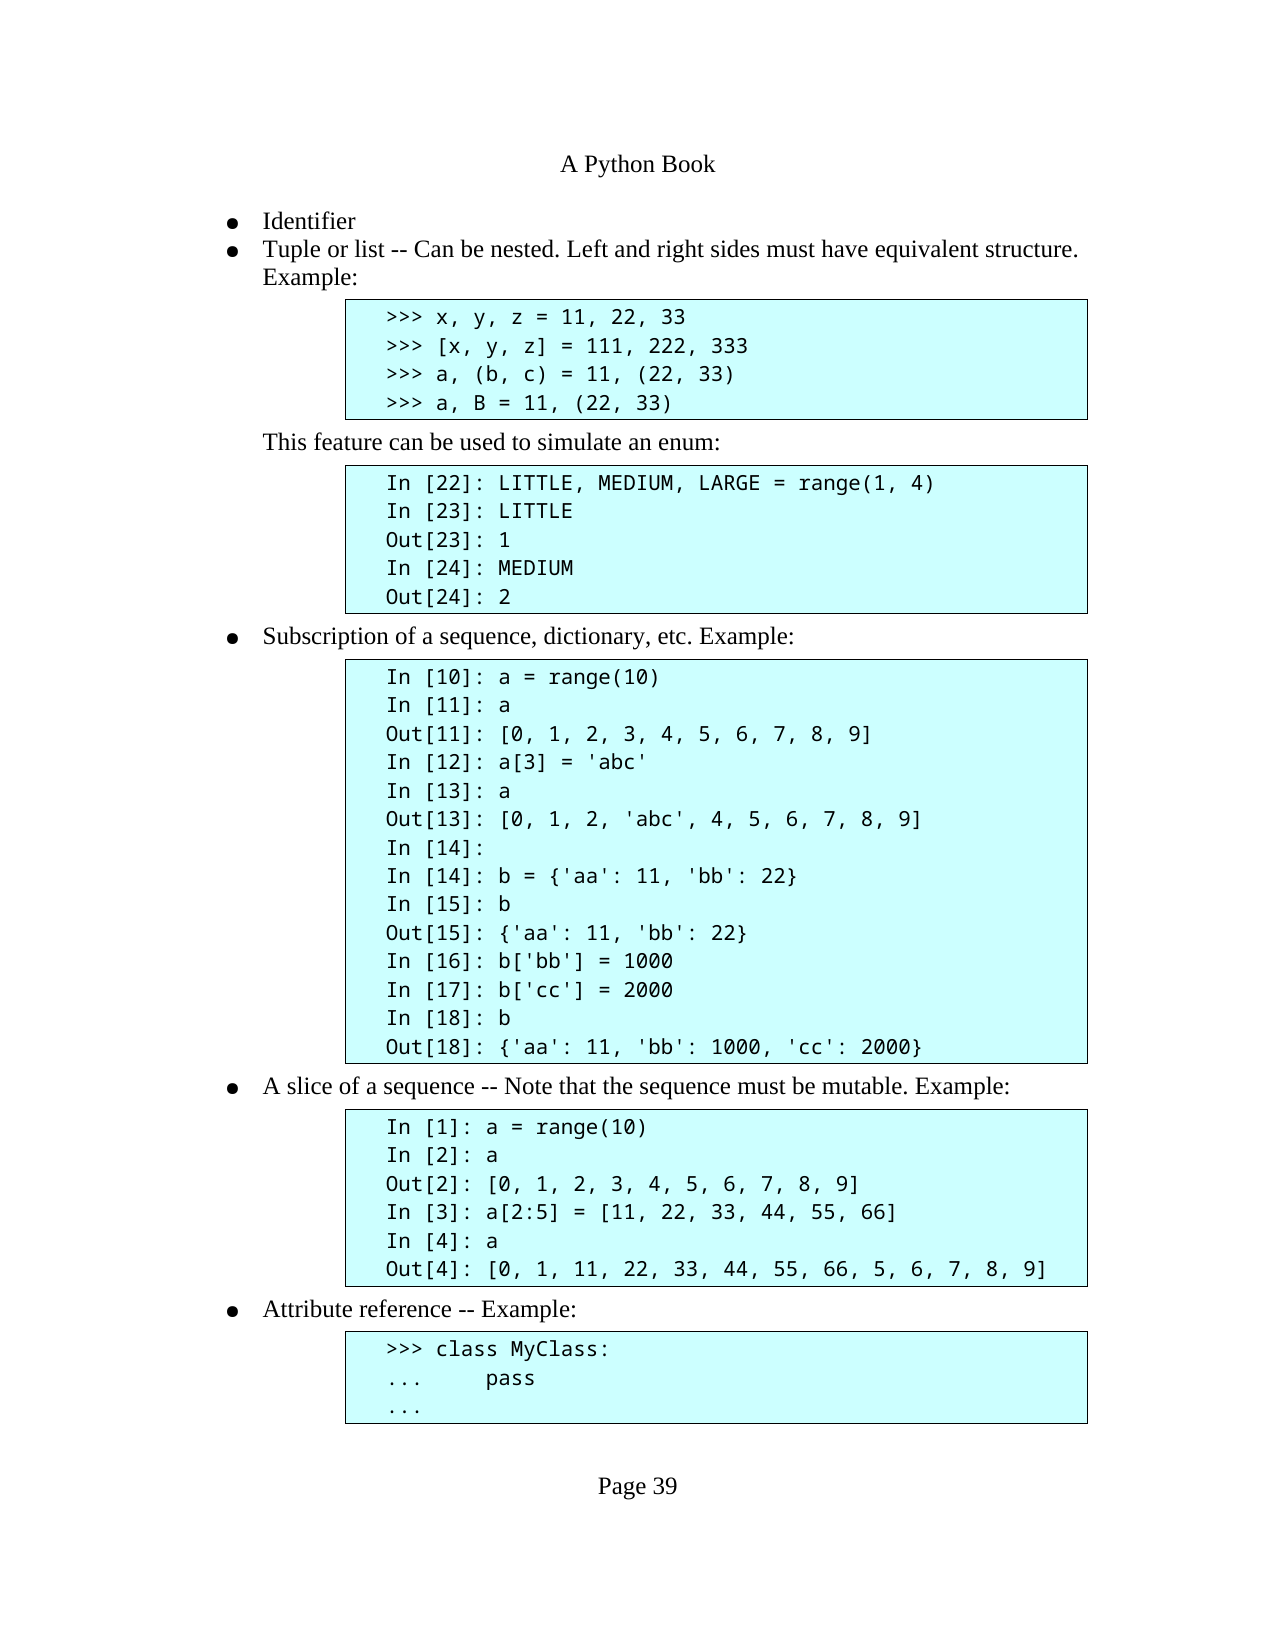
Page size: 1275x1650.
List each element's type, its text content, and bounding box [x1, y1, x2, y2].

list A slice of a sequence -- Note that the sequence must be mutable. Example: [225, 1072, 1087, 1100]
list In [22]: LITTLE, MEDIUM, LARGE = range(1, 4) In [23]: LITTLE Out[23]: 1 In [24]: MEDIUM Out[24]: 2 [346, 466, 1087, 613]
list >>> class MyClass: ... pass ... [346, 1332, 1087, 1423]
list Subscription of a sequence, dictionary, etc. Example: [225, 622, 1087, 650]
list >>> x, y, z = 11, 22, 33 >>> [x, y, z] = 111, 222, 333 >>> a, (b, c) = 11, (22, 33) >>> a, B = 11, (22, 33) [346, 300, 1087, 419]
list Tuple or list -- Can be nested. Left and right sides must have equivalent structure. Example: [225, 235, 1087, 290]
list Attribute reference -- Example: [225, 1295, 1087, 1322]
list Identifier [225, 207, 1087, 235]
list In [1]: a = range(10) In [2]: a Out[2]: [0, 1, 2, 3, 4, 5, 6, 7, 8, 9] In [3]: a[2:5] = [11, 22, 33, 44, 55, 66] In [4]: a Out[4]: [0, 1, 11, 22, 33, 44, 55, 66, 5, 6, 7, 8, 9] [346, 1110, 1087, 1286]
list This feature can be used to simulate an enum: [225, 428, 1087, 456]
list In [10]: a = range(10) In [11]: a Out[11]: [0, 1, 2, 3, 4, 5, 6, 7, 8, 9] In [12]: a[3] = 'abc' In [13]: a Out[13]: [0, 1, 2, 'abc', 4, 5, 6, 7, 8, 9] In [14]: In [14]: b = {'aa': 11, 'bb': 22} In [15]: b Out[15]: {'aa': 11, 'bb': 22} In [16]: b['bb'] = 1000 In [17]: b['cc'] = 2000 In [18]: b Out[18]: {'aa': 11, 'bb': 1000, 'cc': 2000} [346, 660, 1087, 1063]
